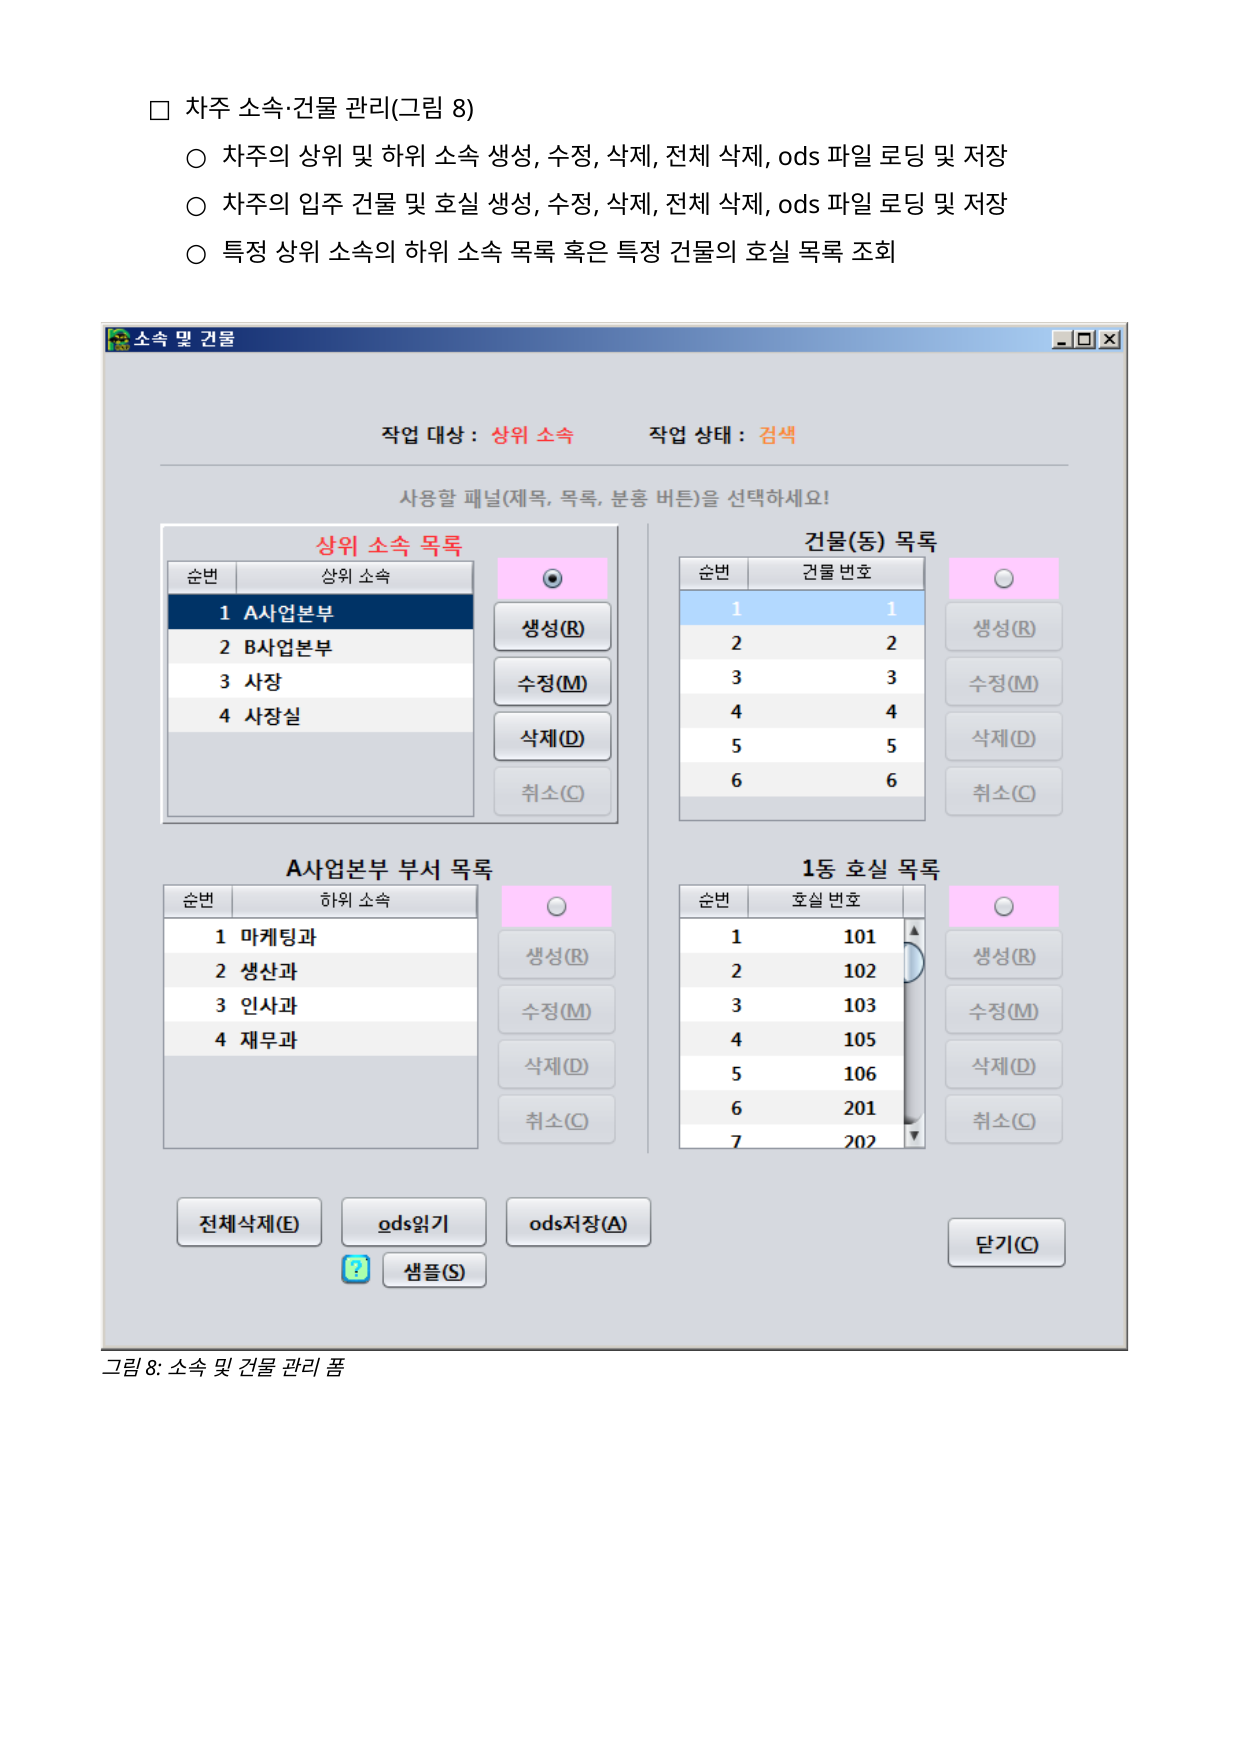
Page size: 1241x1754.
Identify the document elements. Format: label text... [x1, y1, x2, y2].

list 차주의 상위 및 하위 소속 생성, 수정, 삭제, 전체 삭제, ods 파일 로딩 및 저장 [185, 137, 1134, 173]
list 차주 소속⋅건물 관리(그림 8) [148, 89, 1134, 125]
list 특정 상위 소속의 하위 소속 목록 혹은 특정 건물의 호실 목록 조회 [185, 233, 1134, 269]
picture [100, 322, 1129, 1351]
text 그림 8: 소속 및 건물 관리 폼 [101, 323, 1139, 1382]
list 차주의 입주 건물 및 호실 생성, 수정, 삭제, 전체 삭제, ods 파일 로딩 및 저장 [185, 185, 1134, 221]
